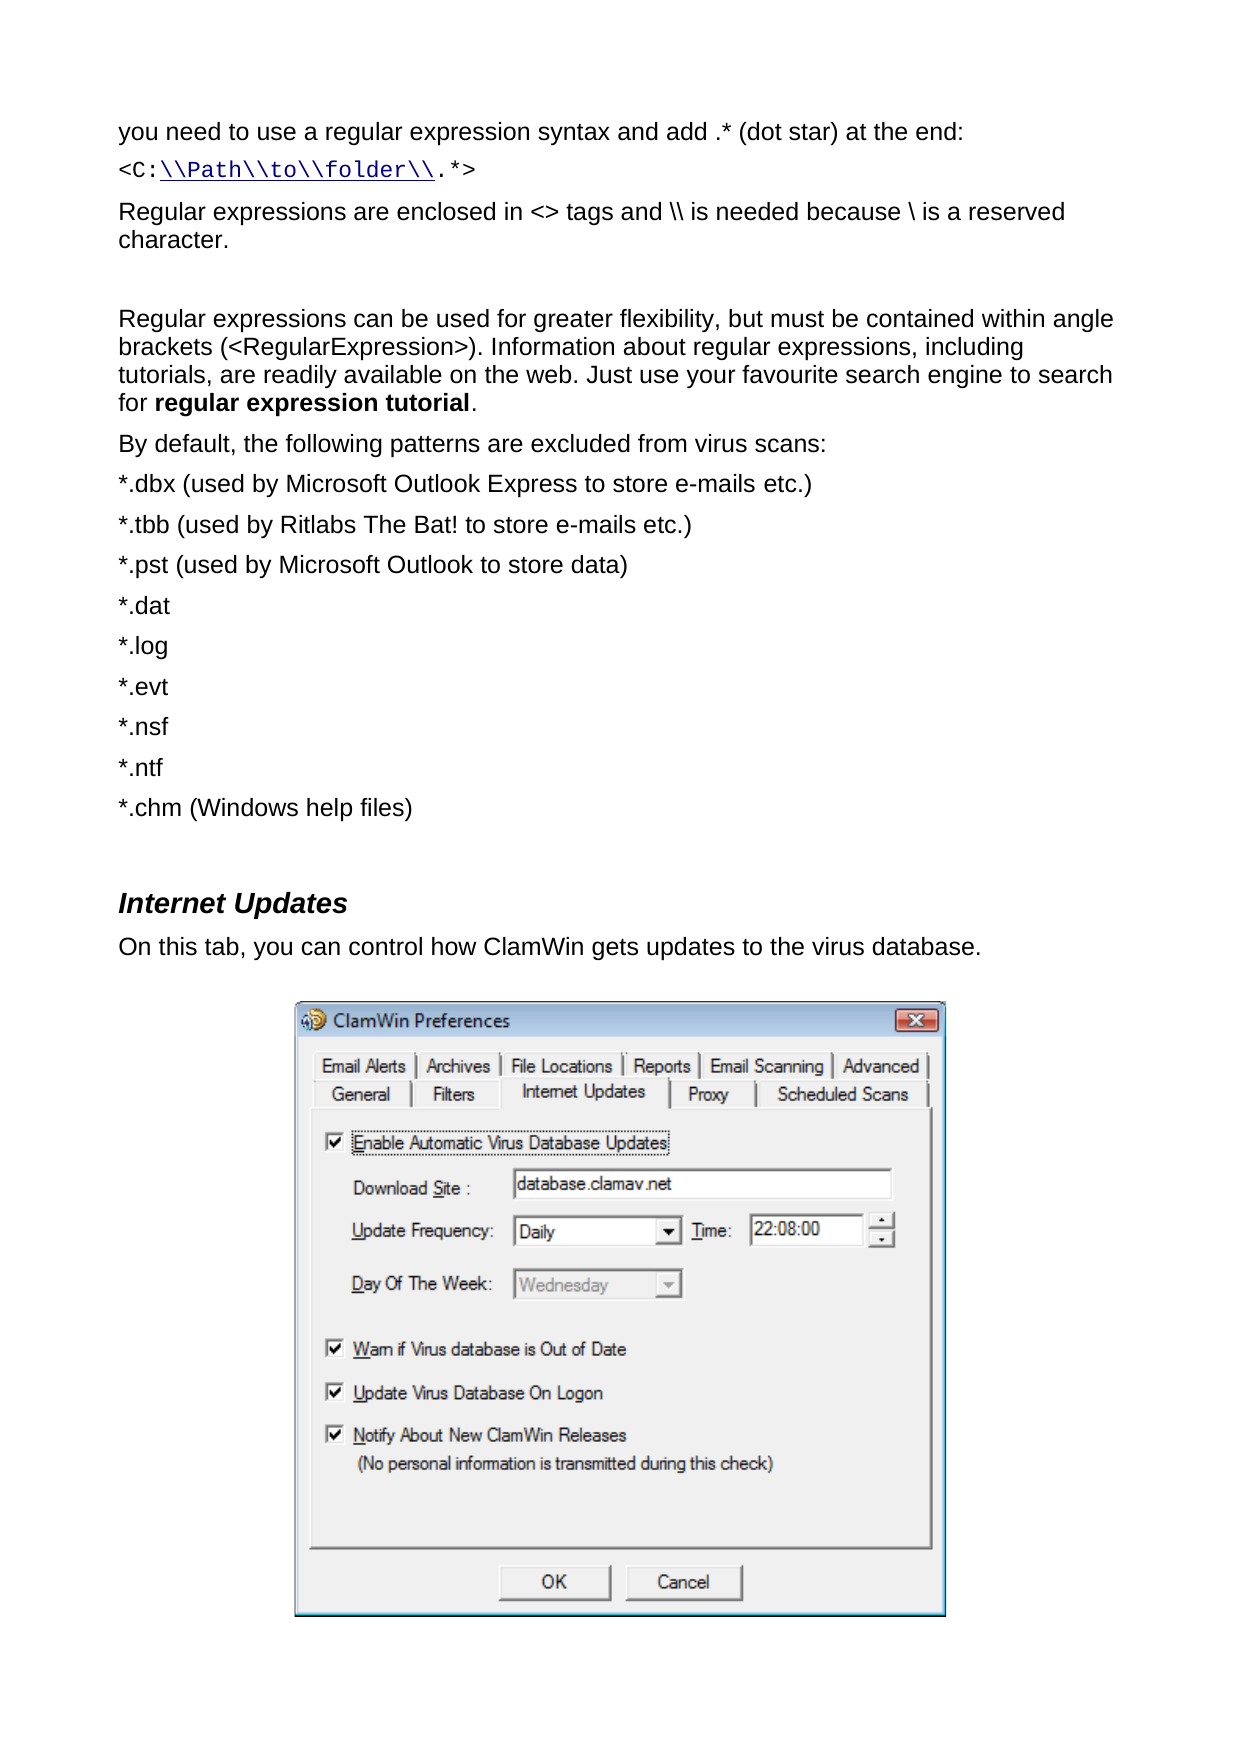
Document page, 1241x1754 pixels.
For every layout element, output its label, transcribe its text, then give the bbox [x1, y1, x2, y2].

text *.evt [118, 672, 1122, 700]
text *.dbx (used by Microsoft Outlook Express to store e-mails etc.) [118, 470, 1122, 498]
text *.ntf [118, 753, 1122, 781]
text *.pst (used by Microsoft Outlook to store data) [118, 551, 1122, 579]
text By default, the following patterns are excluded from virus scans: [118, 429, 1122, 457]
text Regular expressions can be used for greater flexibility, but must be contained within angle brackets (<RegularExpression>). Information about regular expressions, including tutorials, are readily available on the web. Just use your favourite search engine to search for regular expression tutorial. [118, 305, 1122, 417]
text you need to use a regular expression syntax and add .* (dot star) at the end: [118, 118, 1122, 146]
picture [294, 1001, 947, 1617]
subtitle Internet Updates [118, 887, 1122, 920]
text Regular expressions are enclosed in <> tags and \\ is needed because \ is a reserved character. [118, 197, 1122, 253]
text On this tab, you can control how ClamWin gets updates to the virus database. [118, 933, 1122, 961]
text *.log [118, 632, 1122, 660]
text *.chm (Windows help files) [118, 794, 1122, 822]
text *.dat [118, 591, 1122, 619]
text *.nsf [118, 713, 1122, 741]
text *.tbb (used by Ritlabs The Bat! to store e-mails etc.) [118, 510, 1122, 538]
text <C:\\Path\\to\\folder\\.*> [118, 159, 1122, 185]
